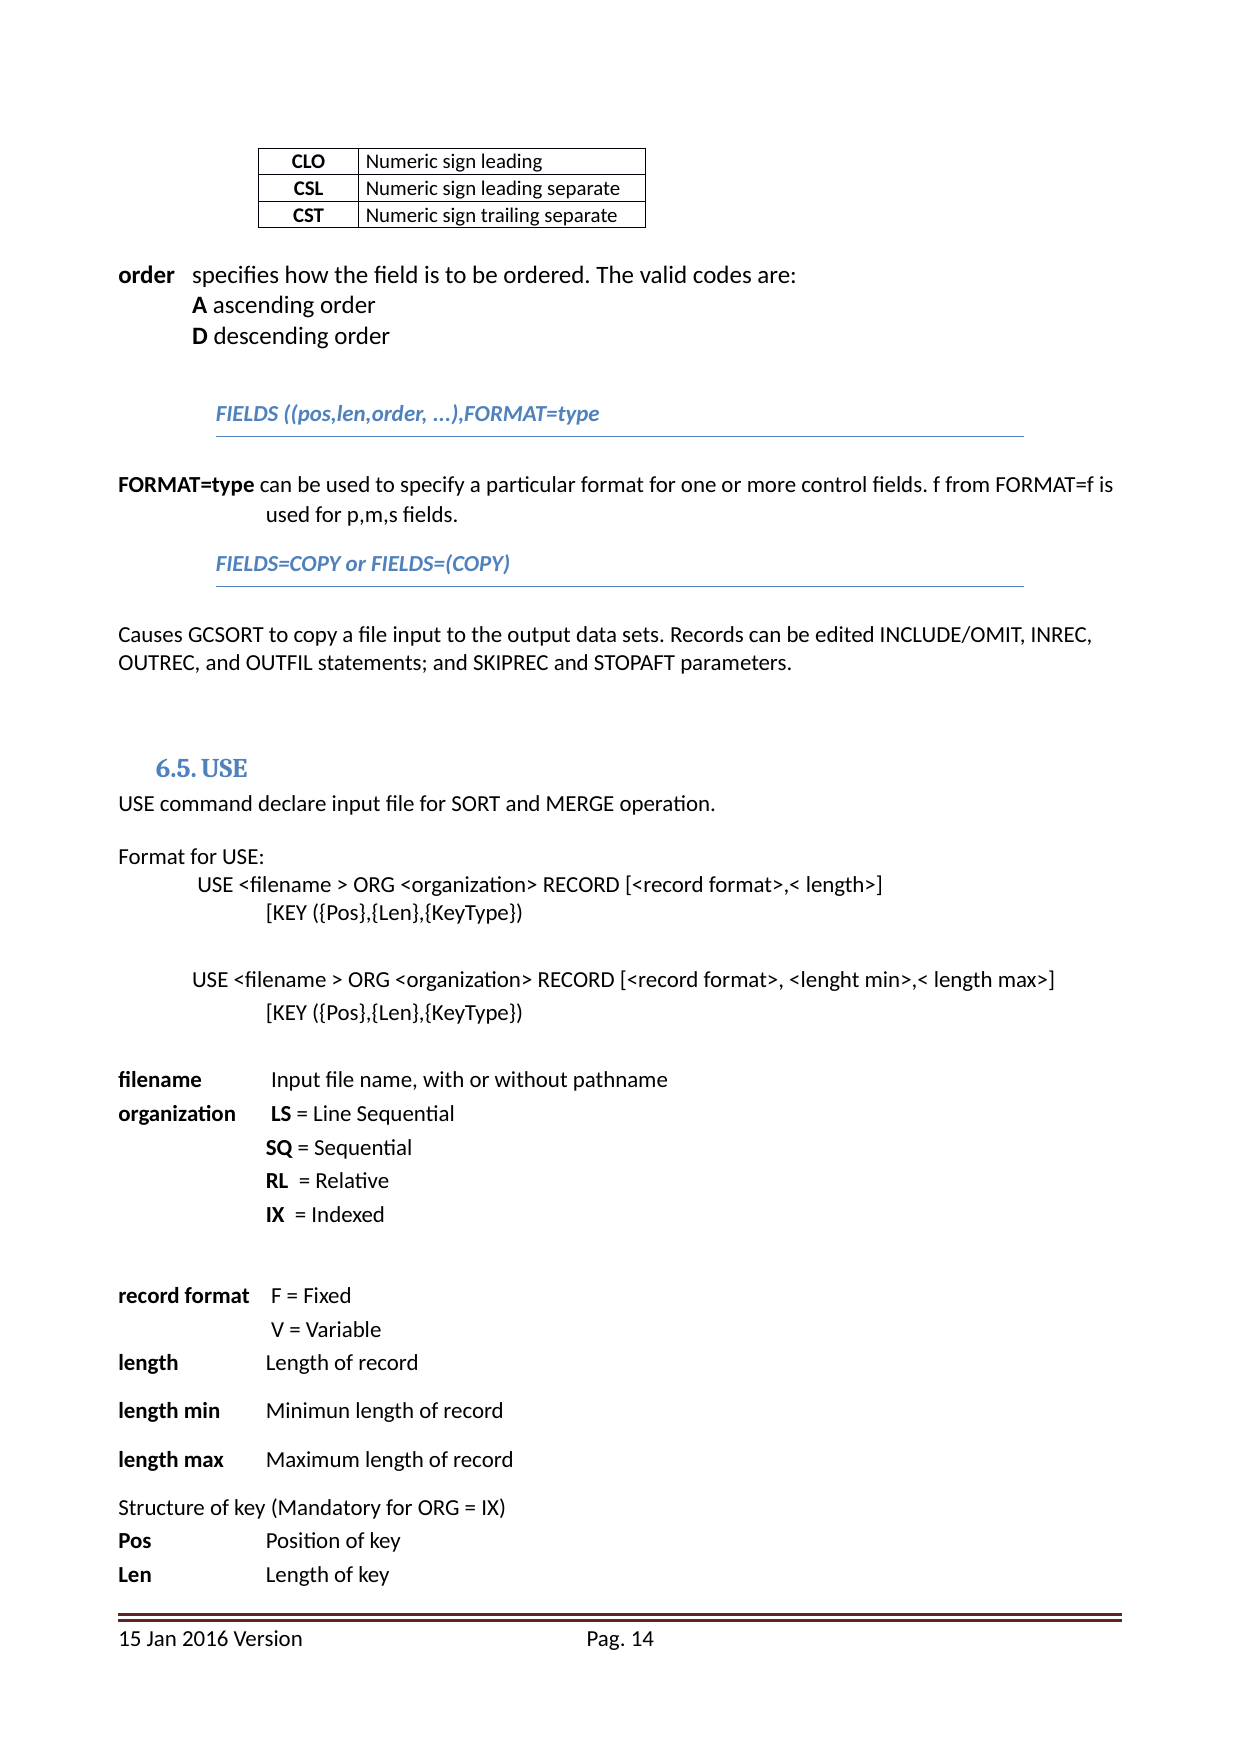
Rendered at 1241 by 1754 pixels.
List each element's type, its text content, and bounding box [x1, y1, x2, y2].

text USE <filename > ORG <organization> RECORD [<record format>,< length>] [118, 870, 1122, 898]
text [KEY ({Pos},{Len},{KeyType}) [118, 898, 1122, 926]
text order specifies how the field is to be ordered. The valid codes are: [118, 259, 1122, 289]
text filename Input file name, with or without pathname [118, 1066, 1122, 1093]
text Structure of key (Mandatory for ORG = IX) [118, 1493, 1122, 1521]
text FIELDS ((pos,len,order, ...),FORMAT=type [216, 399, 1024, 436]
text length min Minimun length of record [118, 1397, 1122, 1424]
text RL = Relative [192, 1166, 1122, 1194]
text length Length of record [118, 1348, 1122, 1376]
table_cell Numeric sign leading [359, 149, 645, 174]
text Causes GCSORT to copy a file input to the output data sets. Records can be edited INCLUDE/OMIT, INREC, OUTREC, and OUTFIL statements; and SKIPREC and STOPAFT parameters. [118, 620, 1122, 676]
table_cell CLO [259, 149, 358, 174]
text Pos Position of key [118, 1526, 1122, 1554]
table_cell CSL [259, 175, 358, 201]
text USE command declare input file for SORT and MERGE operation. [118, 789, 1122, 817]
table_cell Numeric sign trailing separate [359, 202, 645, 227]
text record format F = Fixed [118, 1281, 1122, 1309]
text length max Maximum length of record [118, 1445, 1122, 1473]
table_cell CST [259, 202, 358, 227]
text FORMAT=type can be used to specify a particular format for one or more control fields. f from FORMAT=f is used for p,m,s fields. [118, 470, 1122, 528]
text Format for USE: [118, 842, 1122, 870]
text D descending order [118, 320, 1122, 350]
text A ascending order [118, 289, 1122, 320]
text V = Variable [118, 1315, 1122, 1343]
list USE [156, 753, 1122, 784]
text FIELDS=COPY or FIELDS=(COPY) [216, 549, 1024, 586]
text organization LS = Line Sequential [118, 1099, 1122, 1127]
table_cell Numeric sign leading separate [359, 175, 645, 201]
text IX = Indexed [192, 1200, 1122, 1228]
text SQ = Sequential [192, 1133, 1122, 1161]
text USE <filename > ORG <organization> RECORD [<record format>, <lenght min>,< length max>] [KEY ({Pos},{Len},{KeyType}) [118, 965, 1122, 1026]
text Len Length of key [118, 1560, 1122, 1588]
